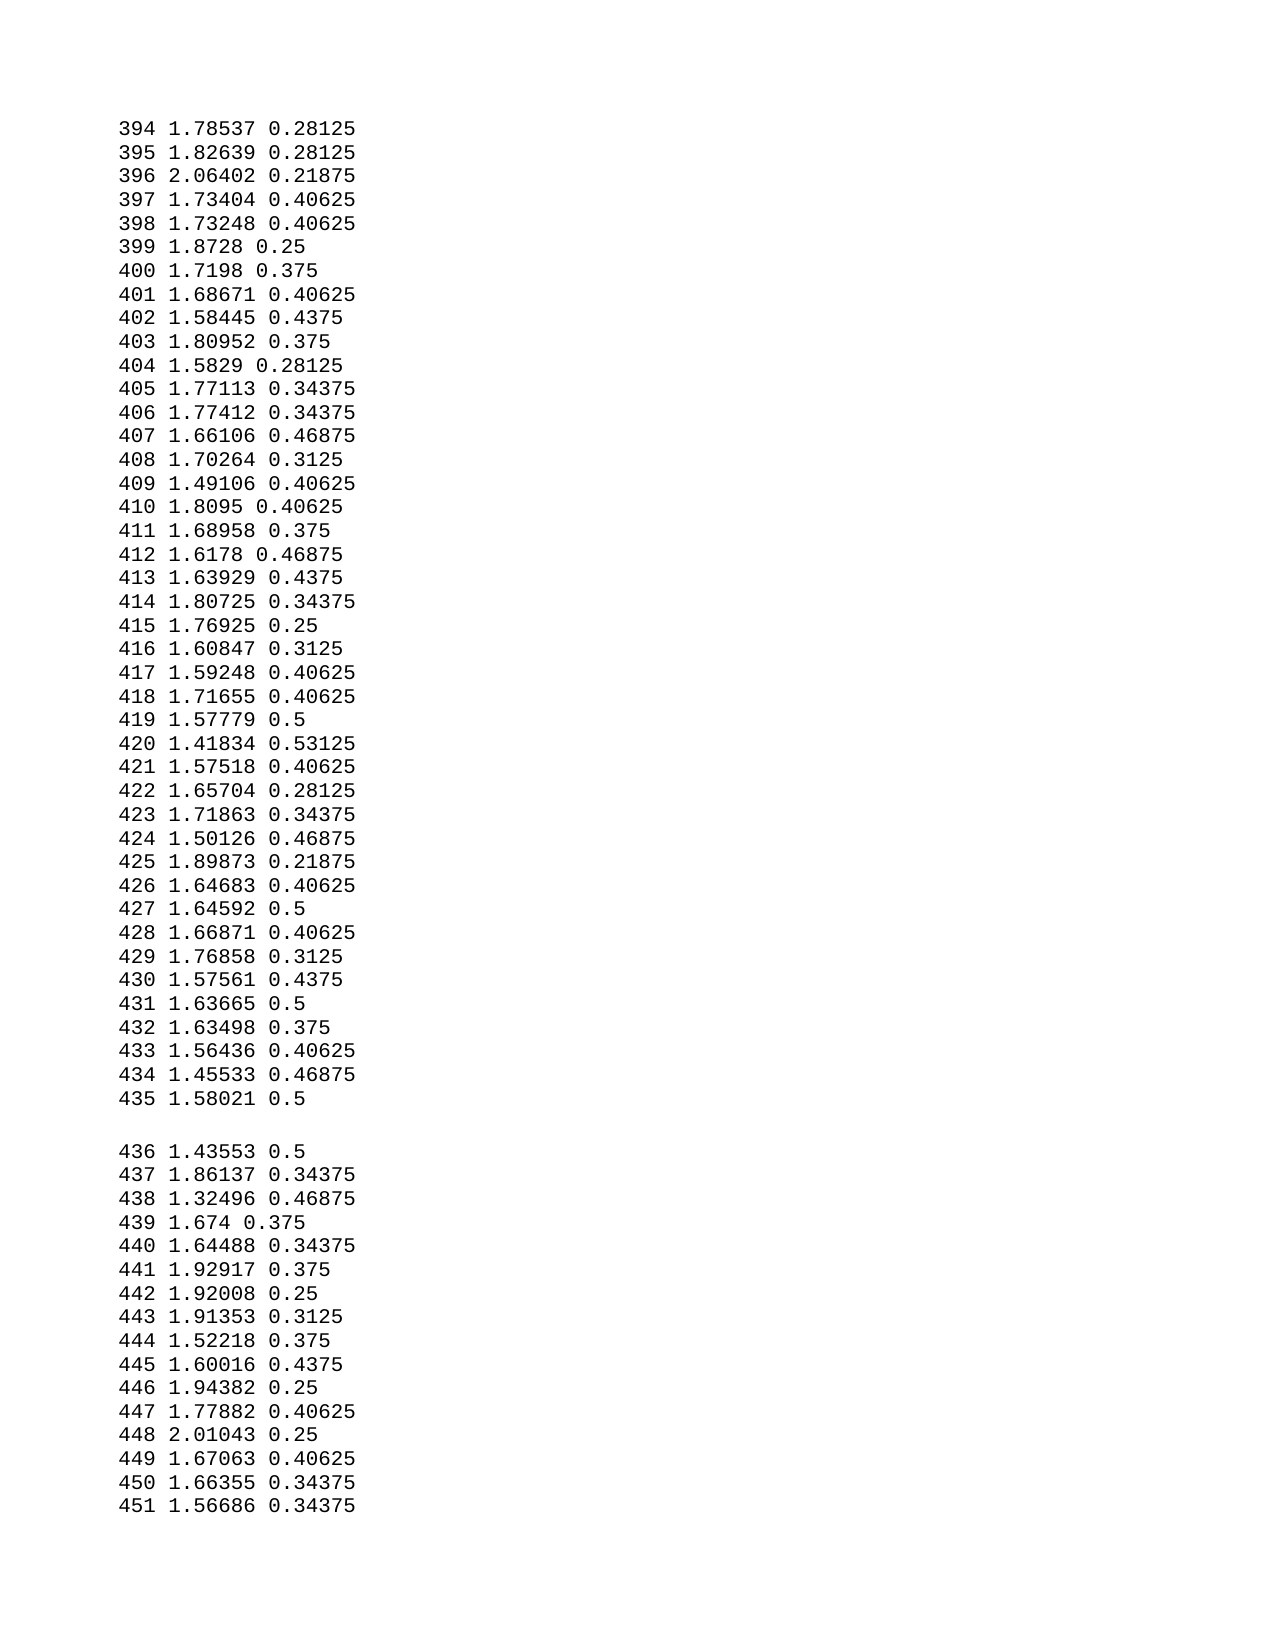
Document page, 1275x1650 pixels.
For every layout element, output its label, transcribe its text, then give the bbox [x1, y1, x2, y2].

text 436 1.43553 0.5 [118, 1141, 1157, 1164]
text 441 1.92917 0.375 [118, 1259, 1157, 1283]
text 416 1.60847 0.3125 [118, 638, 1157, 662]
text 433 1.56436 0.40625 [118, 1040, 1157, 1064]
text 423 1.71863 0.34375 [118, 804, 1157, 827]
text 400 1.7198 0.375 [118, 260, 1157, 284]
text 420 1.41834 0.53125 [118, 733, 1157, 757]
text 428 1.66871 0.40625 [118, 922, 1157, 946]
text 410 1.8095 0.40625 [118, 496, 1157, 520]
text 425 1.89873 0.21875 [118, 851, 1157, 875]
text 437 1.86137 0.34375 [118, 1164, 1157, 1188]
text 445 1.60016 0.4375 [118, 1353, 1157, 1377]
text 418 1.71655 0.40625 [118, 686, 1157, 709]
text 399 1.8728 0.25 [118, 236, 1157, 260]
text 434 1.45533 0.46875 [118, 1064, 1157, 1088]
text 435 1.58021 0.5 [118, 1088, 1157, 1111]
text 405 1.77113 0.34375 [118, 378, 1157, 402]
text 412 1.6178 0.46875 [118, 544, 1157, 567]
text 397 1.73404 0.40625 [118, 189, 1157, 213]
text 431 1.63665 0.5 [118, 993, 1157, 1017]
text 442 1.92008 0.25 [118, 1283, 1157, 1306]
text 427 1.64592 0.5 [118, 898, 1157, 922]
text 451 1.56686 0.34375 [118, 1495, 1157, 1519]
text 406 1.77412 0.34375 [118, 402, 1157, 426]
text 402 1.58445 0.4375 [118, 307, 1157, 331]
text 413 1.63929 0.4375 [118, 567, 1157, 591]
text 417 1.59248 0.40625 [118, 662, 1157, 686]
text 404 1.5829 0.28125 [118, 354, 1157, 378]
text 440 1.64488 0.34375 [118, 1235, 1157, 1259]
text 411 1.68958 0.375 [118, 520, 1157, 544]
text 422 1.65704 0.28125 [118, 780, 1157, 804]
text 403 1.80952 0.375 [118, 331, 1157, 354]
text 424 1.50126 0.46875 [118, 827, 1157, 851]
text 409 1.49106 0.40625 [118, 473, 1157, 496]
text 448 2.01043 0.25 [118, 1424, 1157, 1448]
text 439 1.674 0.375 [118, 1212, 1157, 1235]
text 447 1.77882 0.40625 [118, 1401, 1157, 1424]
text 419 1.57779 0.5 [118, 709, 1157, 733]
text 430 1.57561 0.4375 [118, 969, 1157, 993]
text 421 1.57518 0.40625 [118, 757, 1157, 780]
text 449 1.67063 0.40625 [118, 1448, 1157, 1472]
text 450 1.66355 0.34375 [118, 1472, 1157, 1495]
text 398 1.73248 0.40625 [118, 213, 1157, 236]
text 443 1.91353 0.3125 [118, 1306, 1157, 1330]
text 438 1.32496 0.46875 [118, 1188, 1157, 1212]
text 394 1.78537 0.28125 [118, 118, 1157, 142]
text 429 1.76858 0.3125 [118, 946, 1157, 969]
text 407 1.66106 0.46875 [118, 426, 1157, 449]
text 415 1.76925 0.25 [118, 615, 1157, 638]
text 401 1.68671 0.40625 [118, 284, 1157, 307]
text 446 1.94382 0.25 [118, 1377, 1157, 1401]
text 395 1.82639 0.28125 [118, 142, 1157, 165]
text 408 1.70264 0.3125 [118, 449, 1157, 473]
text 444 1.52218 0.375 [118, 1330, 1157, 1353]
text 426 1.64683 0.40625 [118, 875, 1157, 898]
text 432 1.63498 0.375 [118, 1017, 1157, 1040]
text 396 2.06402 0.21875 [118, 165, 1157, 189]
text 414 1.80725 0.34375 [118, 591, 1157, 615]
